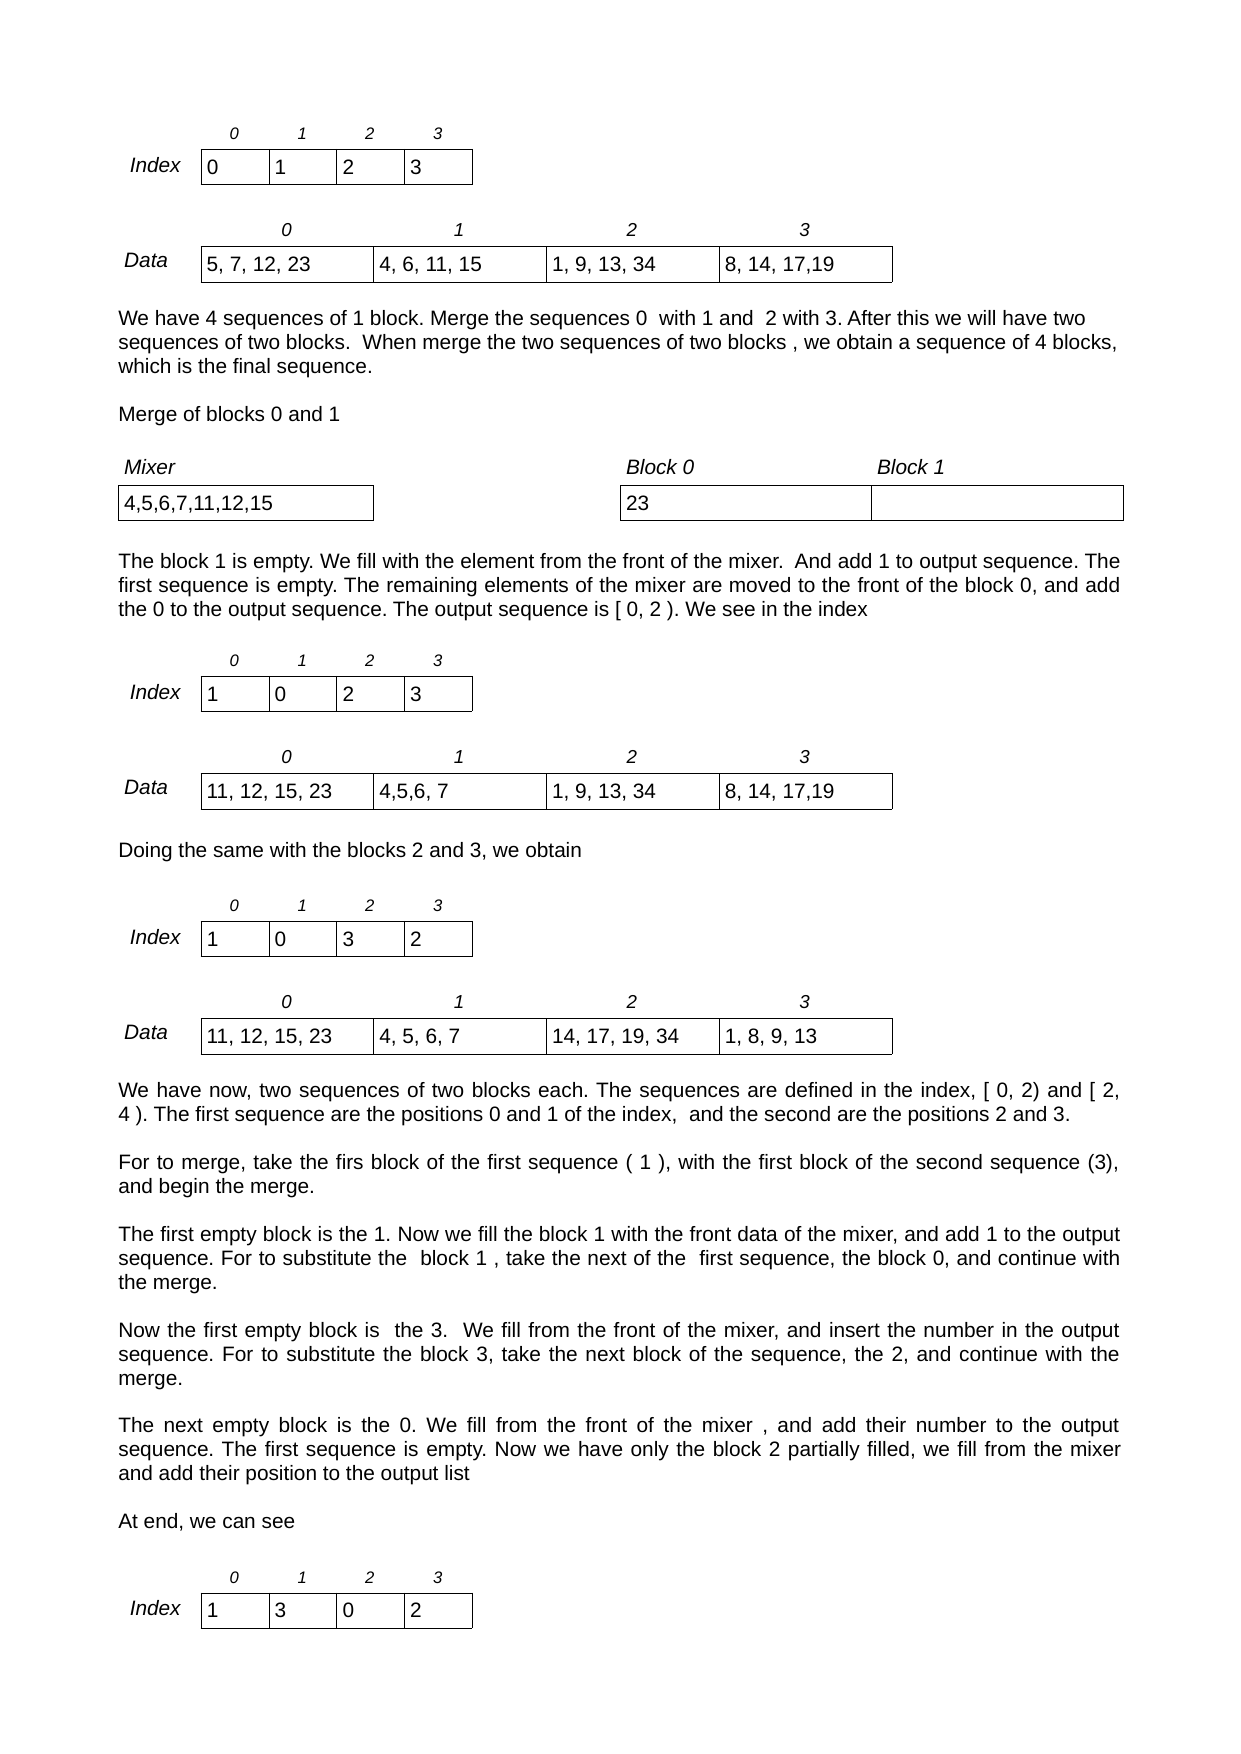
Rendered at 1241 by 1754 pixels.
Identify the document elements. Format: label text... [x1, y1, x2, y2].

table_cell 0 [202, 150, 269, 184]
table_header 2 [546, 985, 719, 1018]
table_cell 0 [270, 677, 336, 711]
table_header 0 [201, 213, 373, 246]
text For to merge, take the firs block of the first sequence ( 1 ), with the first block of the second sequence (3), and begin the merge. [118, 1150, 1122, 1198]
table_header Index [124, 645, 201, 711]
table_header 1 [269, 1562, 336, 1592]
table_header 3 [719, 213, 892, 246]
table_cell 1 [270, 150, 336, 184]
table_cell 2 [405, 1594, 472, 1628]
table_cell 1, 9, 13, 34 [547, 774, 719, 809]
table_cell 0 [337, 1594, 404, 1628]
table_cell 11, 12, 15, 23 [202, 1019, 373, 1054]
table_header Index [124, 1562, 201, 1628]
table_header Mixer [118, 450, 373, 485]
table_header 2 [336, 1562, 404, 1592]
table_header 0 [201, 985, 373, 1018]
text We have now, two sequences of two blocks each. The sequences are defined in the index, [ 0, 2) and [ 2, 4 ). The first sequence are the positions 0 and 1 of the index, and the second are the positions 2 and 3. [118, 1078, 1122, 1126]
table_cell 3 [270, 1594, 336, 1628]
table_header 1 [374, 985, 546, 1018]
table_cell 3 [337, 922, 404, 956]
table_cell 0 [270, 922, 336, 956]
table_cell 23 [621, 486, 871, 520]
table_header 0 [201, 890, 269, 921]
table_cell [374, 485, 620, 520]
text At end, we can see [118, 1509, 1122, 1533]
table_header 1 [269, 645, 336, 676]
table_header 1 [269, 118, 336, 149]
table_header 3 [719, 740, 892, 773]
table_cell 1 [202, 922, 269, 956]
table_header 0 [201, 1562, 269, 1592]
table_cell 1 [202, 1594, 269, 1628]
table_header 2 [546, 213, 719, 246]
table_cell 1, 8, 9, 13 [720, 1019, 892, 1054]
text Now the first empty block is the 3. We fill from the front of the mixer, and insert the number in the output sequence. For to substitute the block 3, take the next block of the sequence, the 2, and continue with the merge. [118, 1317, 1122, 1389]
table_cell 4,5,6, 7 [374, 774, 546, 809]
table_cell 1, 9, 13, 34 [547, 247, 719, 282]
text We have 4 sequences of 1 block. Merge the sequences 0 with 1 and 2 with 3. After this we will have two sequences of two blocks. When merge the two sequences of two blocks , we obtain a sequence of 4 blocks, which is the final sequence. [118, 306, 1122, 378]
text The block 1 is empty. We fill with the element from the front of the mixer. And add 1 to output sequence. The first sequence is empty. The remaining elements of the mixer are moved to the front of the block 0, and add the 0 to the output sequence. The output sequence is [ 0, 2 ). We see in the index [118, 549, 1122, 621]
table_cell 1 [202, 677, 269, 711]
table_header Index [124, 890, 201, 956]
table_cell [872, 486, 1123, 520]
table_header 3 [719, 985, 892, 1018]
table_cell 11, 12, 15, 23 [202, 774, 373, 809]
table_header Data [118, 213, 201, 282]
table_header 0 [201, 645, 269, 676]
table_cell 8, 14, 17,19 [720, 247, 892, 282]
table_header 3 [404, 645, 472, 676]
table_cell 2 [405, 922, 472, 956]
table_cell 4, 6, 11, 15 [374, 247, 546, 282]
text Doing the same with the blocks 2 and 3, we obtain [118, 837, 1122, 861]
text The first empty block is the 1. Now we fill the block 1 with the front data of the mixer, and add 1 to the output sequence. For to substitute the block 1 , take the next of the first sequence, the block 0, and continue with the merge. [118, 1222, 1122, 1293]
table_header Data [118, 740, 201, 809]
table_header 2 [546, 740, 719, 773]
table_header 3 [404, 890, 472, 921]
text Merge of blocks 0 and 1 [118, 402, 1122, 426]
table_header 0 [201, 740, 373, 773]
table_header [373, 450, 620, 485]
table_header 0 [201, 118, 269, 149]
table_header 2 [336, 645, 404, 676]
table_cell 8, 14, 17,19 [720, 774, 892, 809]
table_cell 2 [337, 150, 404, 184]
text The next empty block is the 0. We fill from the front of the mixer , and add their number to the output sequence. The first sequence is empty. Now we have only the block 2 partially filled, we fill from the mixer and add their position to the output list [118, 1413, 1122, 1485]
table_cell 14, 17, 19, 34 [547, 1019, 719, 1054]
table_cell 4, 5, 6, 7 [374, 1019, 546, 1054]
table_header Block 0 [620, 450, 871, 485]
table_header Index [124, 118, 201, 184]
table_cell 2 [337, 677, 404, 711]
table_header Data [118, 985, 201, 1054]
table_cell 5, 7, 12, 23 [202, 247, 373, 282]
table_header 1 [374, 213, 546, 246]
table_cell 3 [405, 677, 472, 711]
table_header 3 [404, 1562, 472, 1592]
table_header 3 [404, 118, 472, 149]
table_header Block 1 [871, 450, 1123, 485]
table_cell 4,5,6,7,11,12,15 [119, 486, 373, 520]
table_header 1 [269, 890, 336, 921]
table_header 2 [336, 890, 404, 921]
table_cell 3 [405, 150, 472, 184]
table_header 2 [336, 118, 404, 149]
table_header 1 [374, 740, 546, 773]
